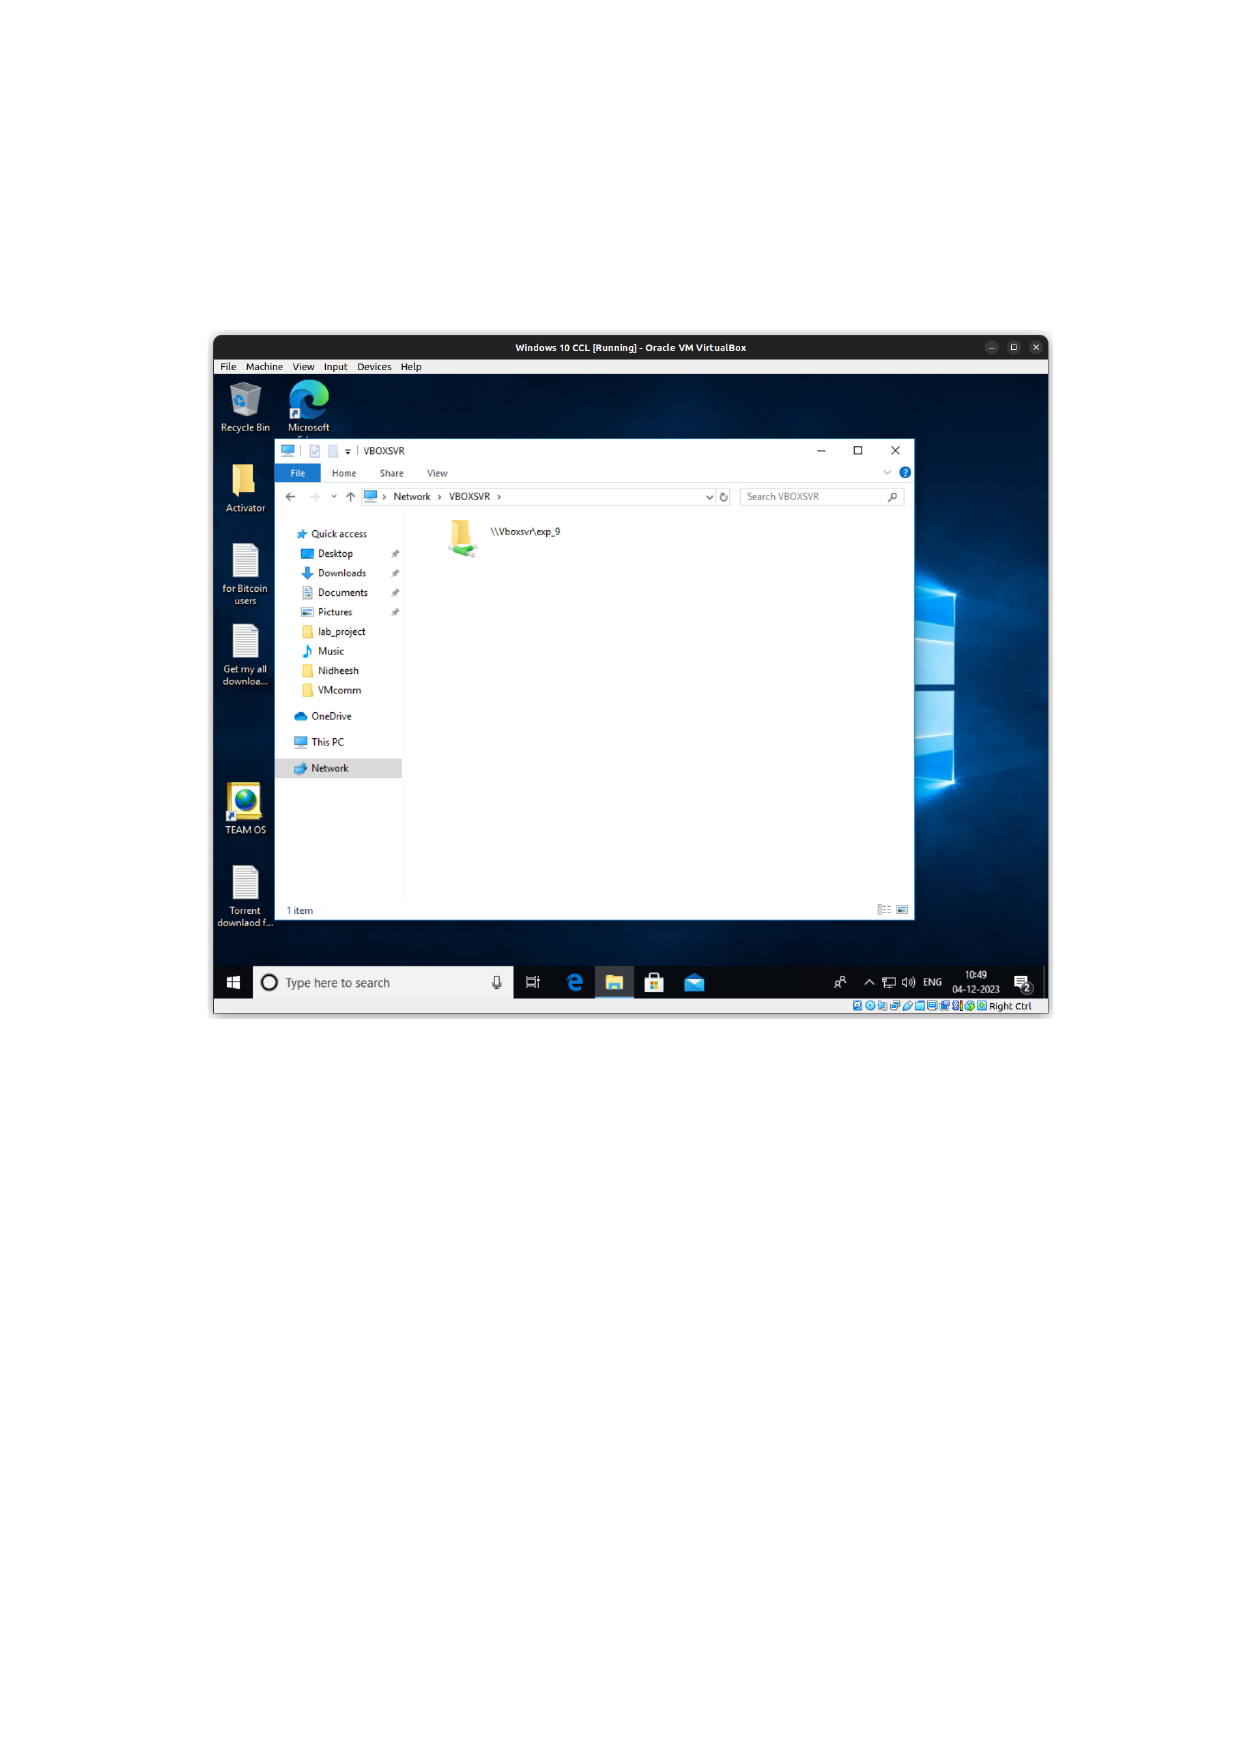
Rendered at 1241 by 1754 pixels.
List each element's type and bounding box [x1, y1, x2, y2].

picture [207, 330, 1054, 1019]
